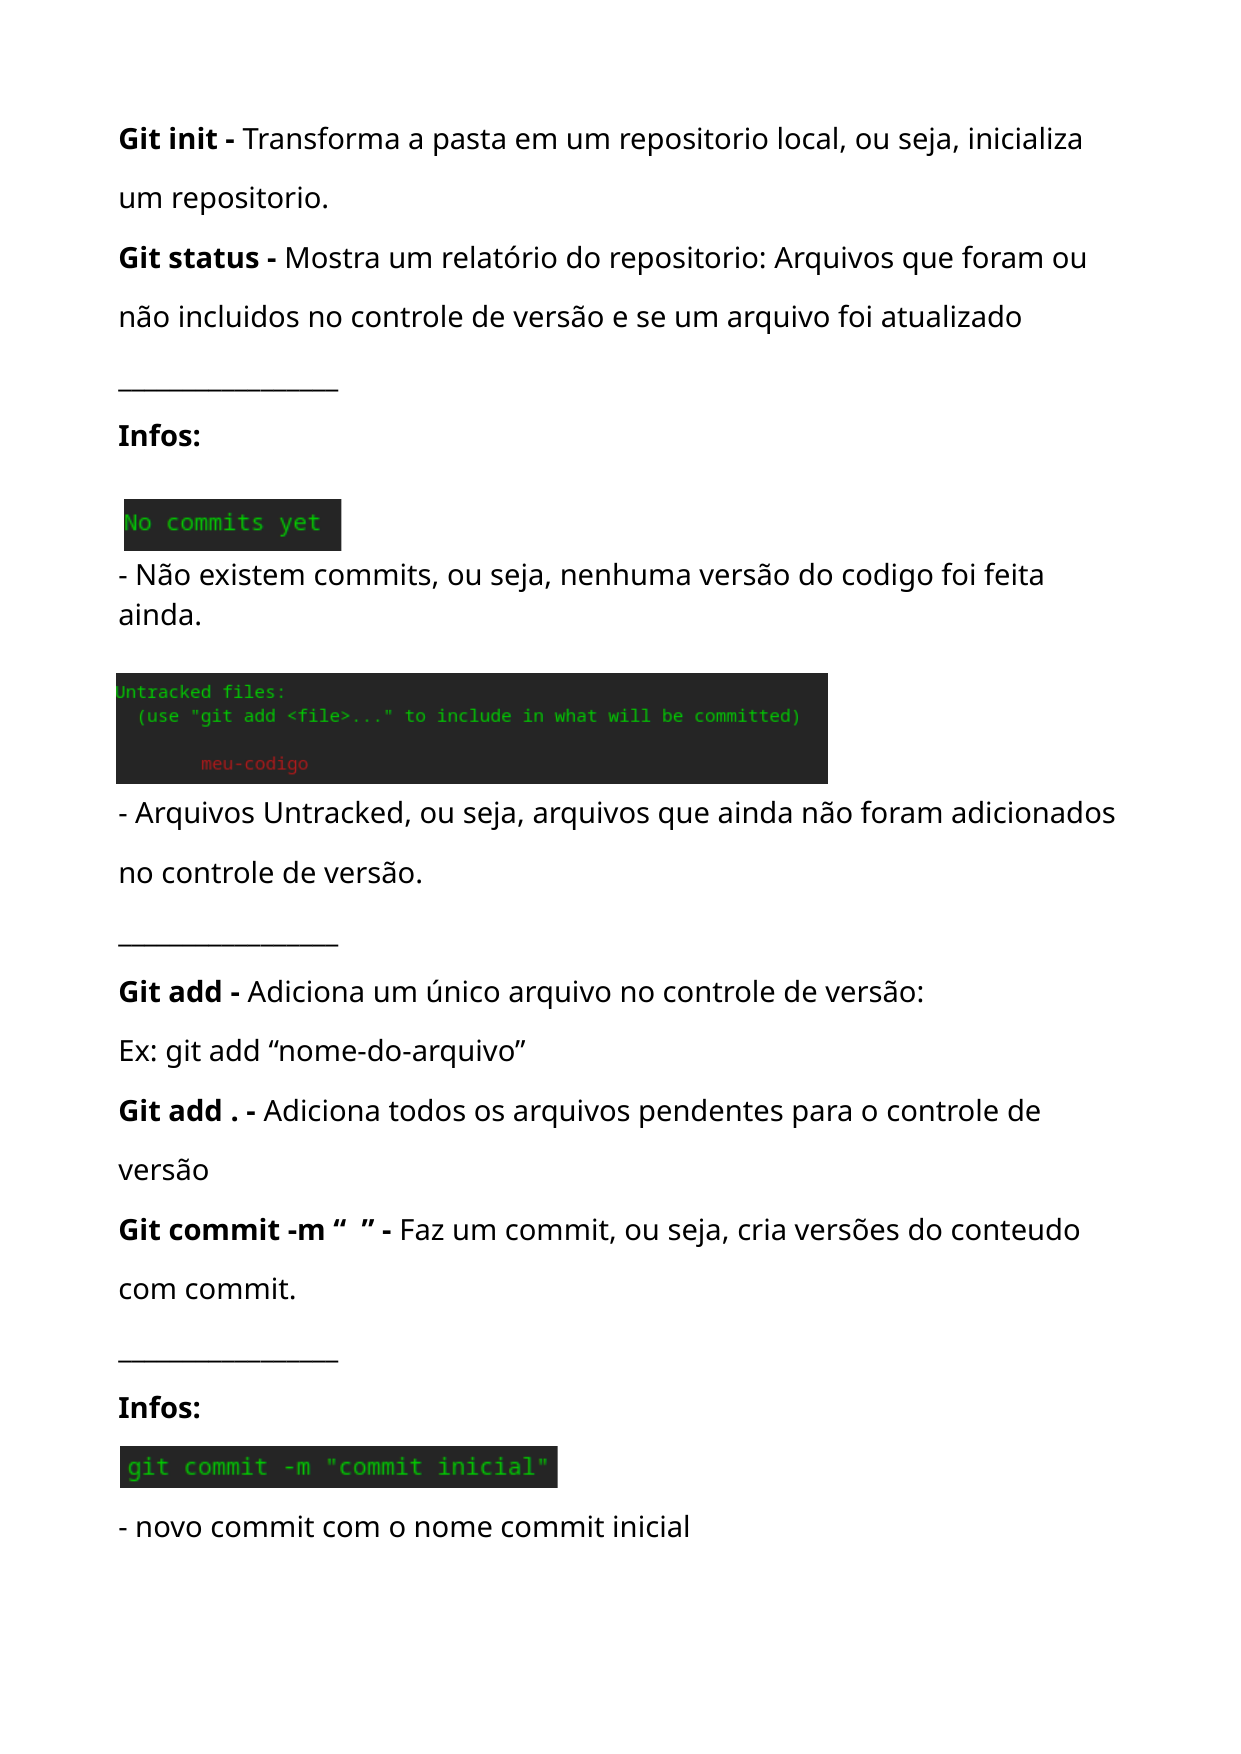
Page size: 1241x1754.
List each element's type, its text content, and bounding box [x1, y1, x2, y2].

text Infos: [118, 1387, 1122, 1427]
picture [116, 673, 828, 784]
text _________________ [118, 356, 1122, 396]
text Git init - Transforma a pasta em um repositorio local, ou seja, inicializa um repositorio. [118, 118, 1122, 217]
text - novo commit com o nome commit inicial [118, 1506, 1122, 1546]
text Ex: git add “nome-do-arquivo” [118, 1030, 1122, 1070]
picture [120, 1446, 558, 1488]
text _________________ [118, 911, 1122, 951]
picture [124, 499, 342, 551]
text Git add . - Adiciona todos os arquivos pendentes para o controle de versão [118, 1090, 1122, 1189]
text _________________ [118, 1328, 1122, 1367]
text Git add - Adiciona um único arquivo no controle de versão: [118, 971, 1122, 1011]
text - Arquivos Untracked, ou seja, arquivos que ainda não foram adicionados no controle de versão. [118, 792, 1122, 892]
text - Não existem commits, ou seja, nenhuma versão do codigo foi feita ainda. [118, 554, 1122, 634]
text Git status - Mostra um relatório do repositorio: Arquivos que foram ou não incluidos no controle de versão e se um arquivo foi atualizado [118, 237, 1122, 336]
text Infos: [118, 416, 1122, 455]
text Git commit -m “ ” - Faz um commit, ou seja, cria versões do conteudo com commit. [118, 1209, 1122, 1308]
